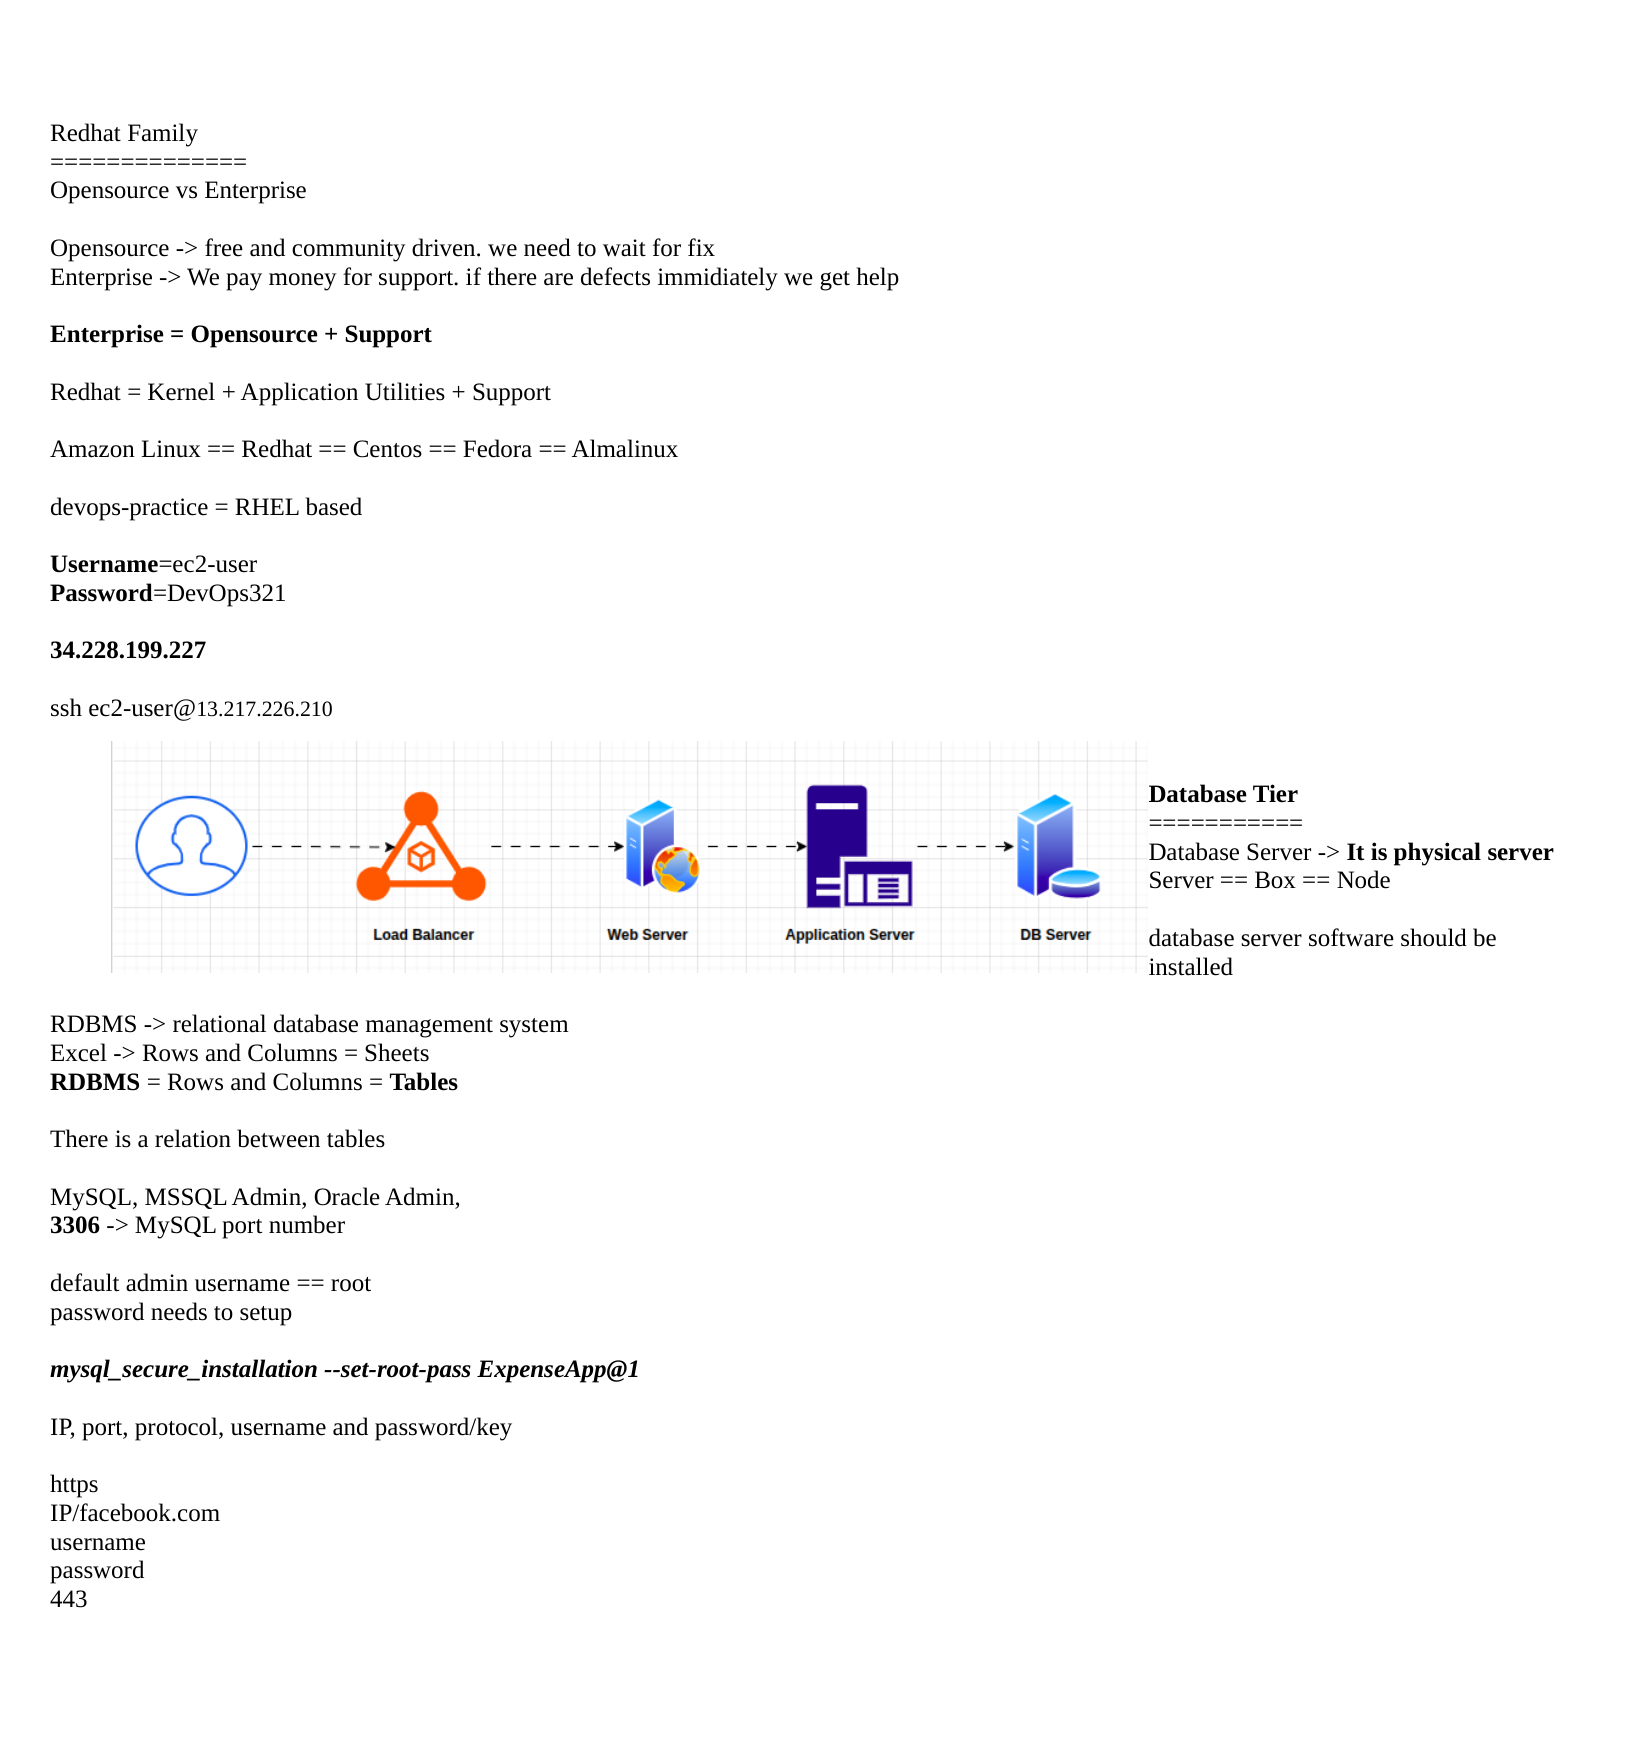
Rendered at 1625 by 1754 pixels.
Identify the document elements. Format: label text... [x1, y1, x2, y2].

text IP, port, protocol, username and password/key [50, 1412, 1562, 1441]
text Database Server -> It is physical server [1149, 837, 1562, 866]
text [50, 808, 111, 837]
text RDBMS -> relational database management system [50, 1009, 1562, 1038]
text There is a relation between tables [50, 1124, 1562, 1153]
text 3306 -> MySQL port number [50, 1211, 1562, 1239]
text [50, 866, 111, 894]
text Opensource vs Enterprise [50, 176, 1562, 204]
text Amazon Linux == Redhat == Centos == Fedora == Almalinux [50, 434, 1562, 463]
text username [50, 1527, 1562, 1556]
text Server == Box == Node [1149, 866, 1562, 894]
text Username=ec2-user [50, 549, 1562, 578]
text Database Tier [1149, 779, 1562, 808]
text ssh ec2-user@13.217.226.210 [50, 693, 1562, 722]
text Redhat Family [50, 118, 1562, 147]
text MySQL, MSSQL Admin, Oracle Admin, [50, 1182, 1562, 1211]
text mysql_secure_installation --set-root-pass ExpenseApp@1 [50, 1354, 1562, 1383]
text [50, 837, 111, 866]
text password needs to setup [50, 1297, 1562, 1326]
text Opensource -> free and community driven. we need to wait for fix [50, 233, 1562, 262]
text Enterprise -> We pay money for support. if there are defects immidiately we get help [50, 262, 1562, 291]
text default admin username == root [50, 1268, 1562, 1297]
text Excel -> Rows and Columns = Sheets [50, 1038, 1562, 1067]
text https [50, 1469, 1562, 1498]
text RDBMS = Rows and Columns = Tables [50, 1067, 1562, 1096]
text IP/facebook.com [50, 1498, 1562, 1527]
text ============== [50, 147, 1562, 176]
text 34.228.199.227 [50, 636, 1562, 664]
text password [50, 1556, 1562, 1584]
text Redhat = Kernel + Application Utilities + Support [50, 377, 1562, 406]
text 443 [50, 1584, 1562, 1613]
picture [111, 741, 1149, 973]
text devops-practice = RHEL based [50, 492, 1562, 521]
text database server software should be installed [50, 923, 1562, 981]
text Enterprise = Opensource + Support [50, 319, 1562, 348]
text =========== [1149, 808, 1562, 837]
text Password=DevOps321 [50, 578, 1562, 607]
text [50, 779, 111, 808]
